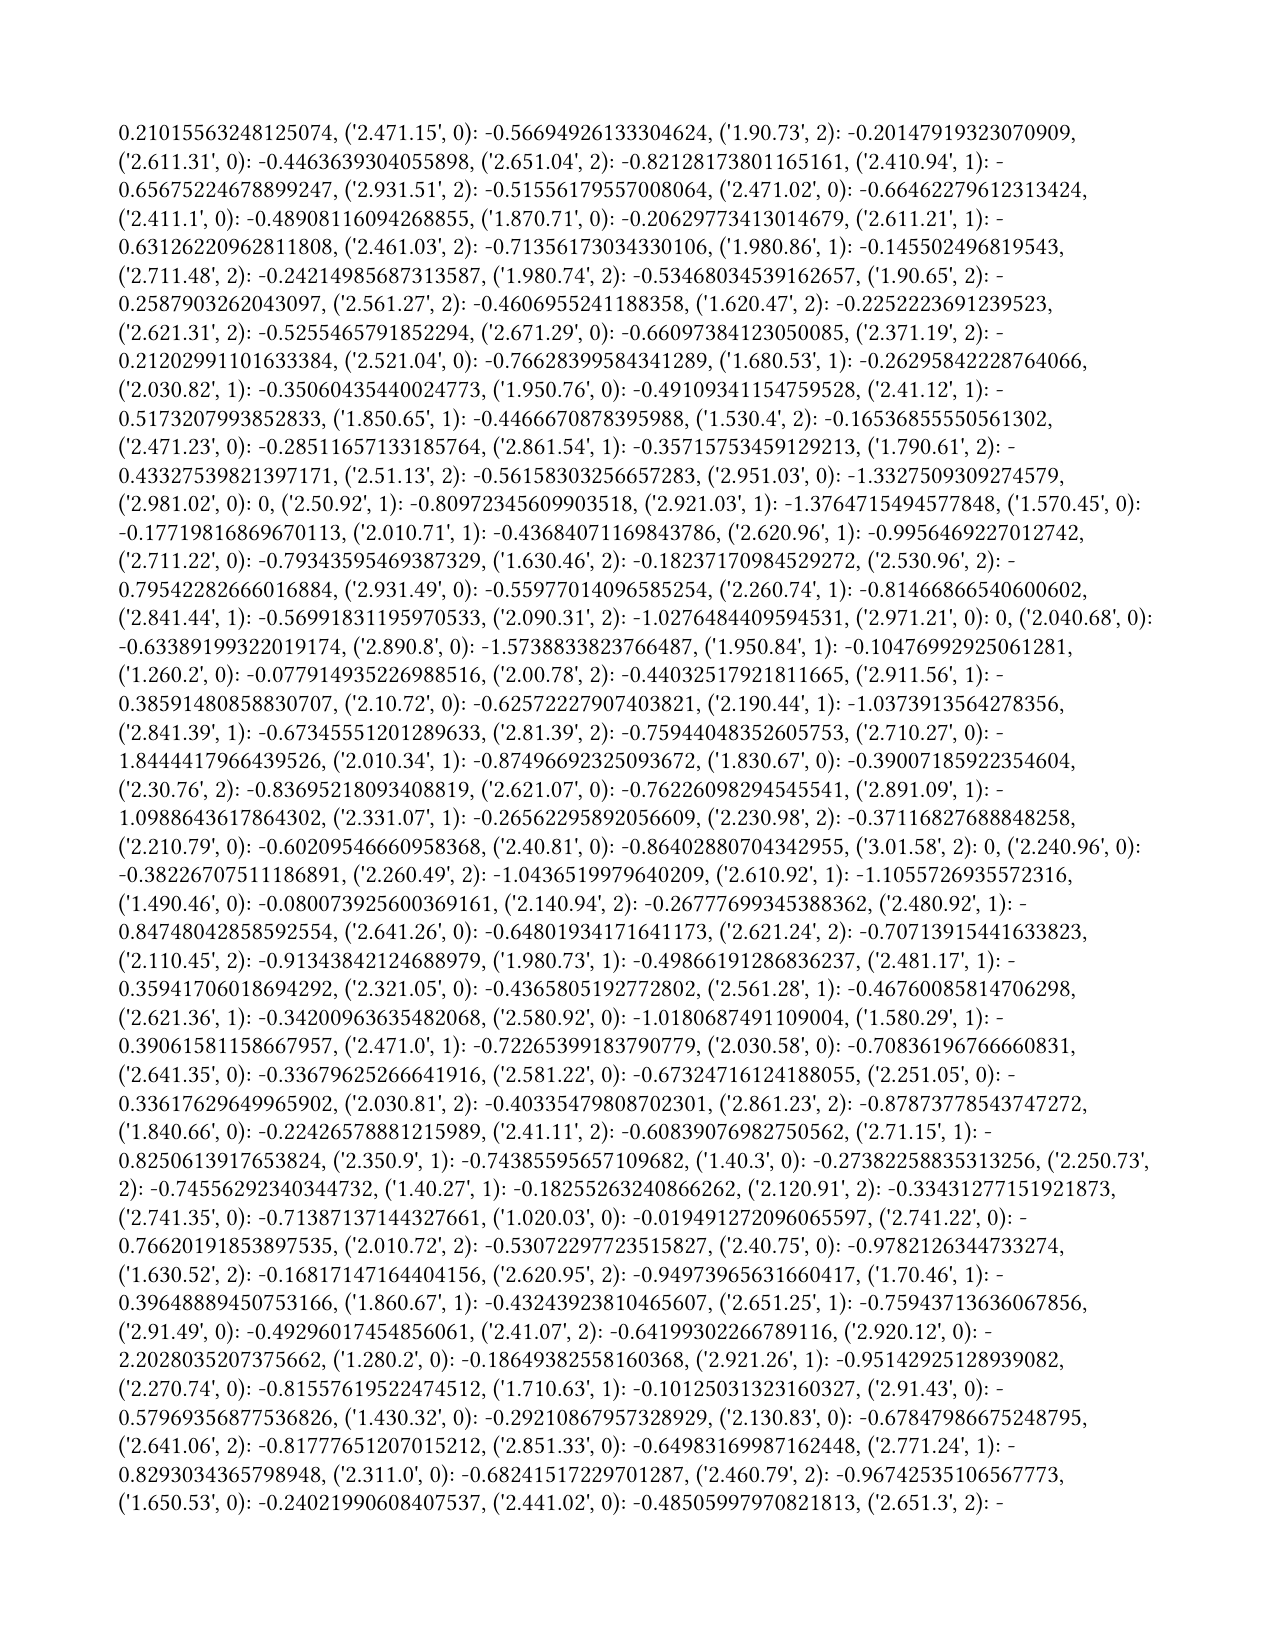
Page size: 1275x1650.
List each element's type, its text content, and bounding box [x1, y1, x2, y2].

text -0.21015563248125074, ('2.471.15', 0): -0.56694926133304624, ('1.90.73', 2): -0.20147919323070909, ('2.611.31', 0): -0.4463639304055898, ('2.651.04', 2): -0.82128173801165161, ('2.410.94', 1): -0.65675224678899247, ('2.931.51', 2): -0.51556179557008064, ('2.471.02', 0): -0.66462279612313424, ('2.411.1', 0): -0.48908116094268855, ('1.870.71', 0): -0.20629773413014679, ('2.611.21', 1): -0.63126220962811808, ('2.461.03', 2): -0.71356173034330106, ('1.980.86', 1): -0.145502496819543, ('2.711.48', 2): -0.24214985687313587, ('1.980.74', 2): -0.53468034539162657, ('1.90.65', 2): -0.2587903262043097, ('2.561.27', 2): -0.4606955241188358, ('1.620.47', 2): -0.2252223691239523, ('2.621.31', 2): -0.5255465791852294, ('2.671.29', 0): -0.66097384123050085, ('2.371.19', 2): -0.21202991101633384, ('2.521.04', 0): -0.76628399584341289, ('1.680.53', 1): -0.26295842228764066, ('2.030.82', 1): -0.35060435440024773, ('1.950.76', 0): -0.49109341154759528, ('2.41.12', 1): -0.5173207993852833, ('1.850.65', 1): -0.4466670878395988, ('1.530.4', 2): -0.16536855550561302, ('2.471.23', 0): -0.28511657133185764, ('2.861.54', 1): -0.35715753459129213, ('1.790.61', 2): -0.43327539821397171, ('2.51.13', 2): -0.56158303256657283, ('2.951.03', 0): -1.3327509309274579, ('2.981.02', 0): 0, ('2.50.92', 1): -0.80972345609903518, ('2.921.03', 1): -1.3764715494577848, ('1.570.45', 0): -0.17719816869670113, ('2.010.71', 1): -0.43684071169843786, ('2.620.96', 1): -0.9956469227012742, ('2.711.22', 0): -0.79343595469387329, ('1.630.46', 2): -0.18237170984529272, ('2.530.96', 2): -0.79542282666016884, ('2.931.49', 0): -0.55977014096585254, ('2.260.74', 1): -0.81466866540600602, ('2.841.44', 1): -0.56991831195970533, ('2.090.31', 2): -1.0276484409594531, ('2.971.21', 0): 0, ('2.040.68', 0): -0.63389199322019174, ('2.890.8', 0): -1.5738833823766487, ('1.950.84', 1): -0.10476992925061281, ('1.260.2', 0): -0.077914935226988516, ('2.00.78', 2): -0.44032517921811665, ('2.911.56', 1): -0.38591480858830707, ('2.10.72', 0): -0.62572227907403821, ('2.190.44', 1): -1.0373913564278356, ('2.841.39', 1): -0.67345551201289633, ('2.81.39', 2): -0.75944048352605753, ('2.710.27', 0): -1.8444417966439526, ('2.010.34', 1): -0.87496692325093672, ('1.830.67', 0): -0.39007185922354604, ('2.30.76', 2): -0.83695218093408819, ('2.621.07', 0): -0.76226098294545541, ('2.891.09', 1): -1.0988643617864302, ('2.331.07', 1): -0.26562295892056609, ('2.230.98', 2): -0.37116827688848258, ('2.210.79', 0): -0.60209546660958368, ('2.40.81', 0): -0.86402880704342955, ('3.01.58', 2): 0, ('2.240.96', 0): -0.38226707511186891, ('2.260.49', 2): -1.0436519979640209, ('2.610.92', 1): -1.1055726935572316, ('1.490.46', 0): -0.080073925600369161, ('2.140.94', 2): -0.26777699345388362, ('2.480.92', 1): -0.84748042858592554, ('2.641.26', 0): -0.64801934171641173, ('2.621.24', 2): -0.70713915441633823, ('2.110.45', 2): -0.91343842124688979, ('1.980.73', 1): -0.49866191286836237, ('2.481.17', 1): -0.35941706018694292, ('2.321.05', 0): -0.4365805192772802, ('2.561.28', 1): -0.46760085814706298, ('2.621.36', 1): -0.34200963635482068, ('2.580.92', 0): -1.0180687491109004, ('1.580.29', 1): -0.39061581158667957, ('2.471.0', 1): -0.72265399183790779, ('2.030.58', 0): -0.70836196766660831, ('2.641.35', 0): -0.33679625266641916, ('2.581.22', 0): -0.67324716124188055, ('2.251.05', 0): -0.33617629649965902, ('2.030.81', 2): -0.40335479808702301, ('2.861.23', 2): -0.87873778543747272, ('1.840.66', 0): -0.22426578881215989, ('2.41.11', 2): -0.60839076982750562, ('2.71.15', 1): -0.8250613917653824, ('2.350.9', 1): -0.74385595657109682, ('1.40.3', 0): -0.27382258835313256, ('2.250.73', 2): -0.74556292340344732, ('1.40.27', 1): -0.18255263240866262, ('2.120.91', 2): -0.33431277151921873, ('2.741.35', 0): -0.71387137144327661, ('1.020.03', 0): -0.019491272096065597, ('2.741.22', 0): -0.76620191853897535, ('2.010.72', 2): -0.53072297723515827, ('2.40.75', 0): -0.9782126344733274, ('1.630.52', 2): -0.16817147164404156, ('2.620.95', 2): -0.94973965631660417, ('1.70.46', 1): -0.39648889450753166, ('1.860.67', 1): -0.43243923810465607, ('2.651.25', 1): -0.75943713636067856, ('2.91.49', 0): -0.49296017454856061, ('2.41.07', 2): -0.64199302266789116, ('2.920.12', 0): -2.2028035207375662, ('1.280.2', 0): -0.18649382558160368, ('2.921.26', 1): -0.95142925128939082, ('2.270.74', 0): -0.81557619522474512, ('1.710.63', 1): -0.10125031323160327, ('2.91.43', 0): -0.57969356877536826, ('1.430.32', 0): -0.29210867957328929, ('2.130.83', 0): -0.67847986675248795, ('2.641.06', 2): -0.81777651207015212, ('2.851.33', 0): -0.64983169987162448, ('2.771.24', 1): -0.8293034365798948, ('2.311.0', 0): -0.68241517229701287, ('2.460.79', 2): -0.96742535106567773, ('1.650.53', 0): -0.24021990608407537, ('2.441.02', 0): -0.48505997970821813, ('2.651.3', 2): [118, 118, 1157, 1517]
